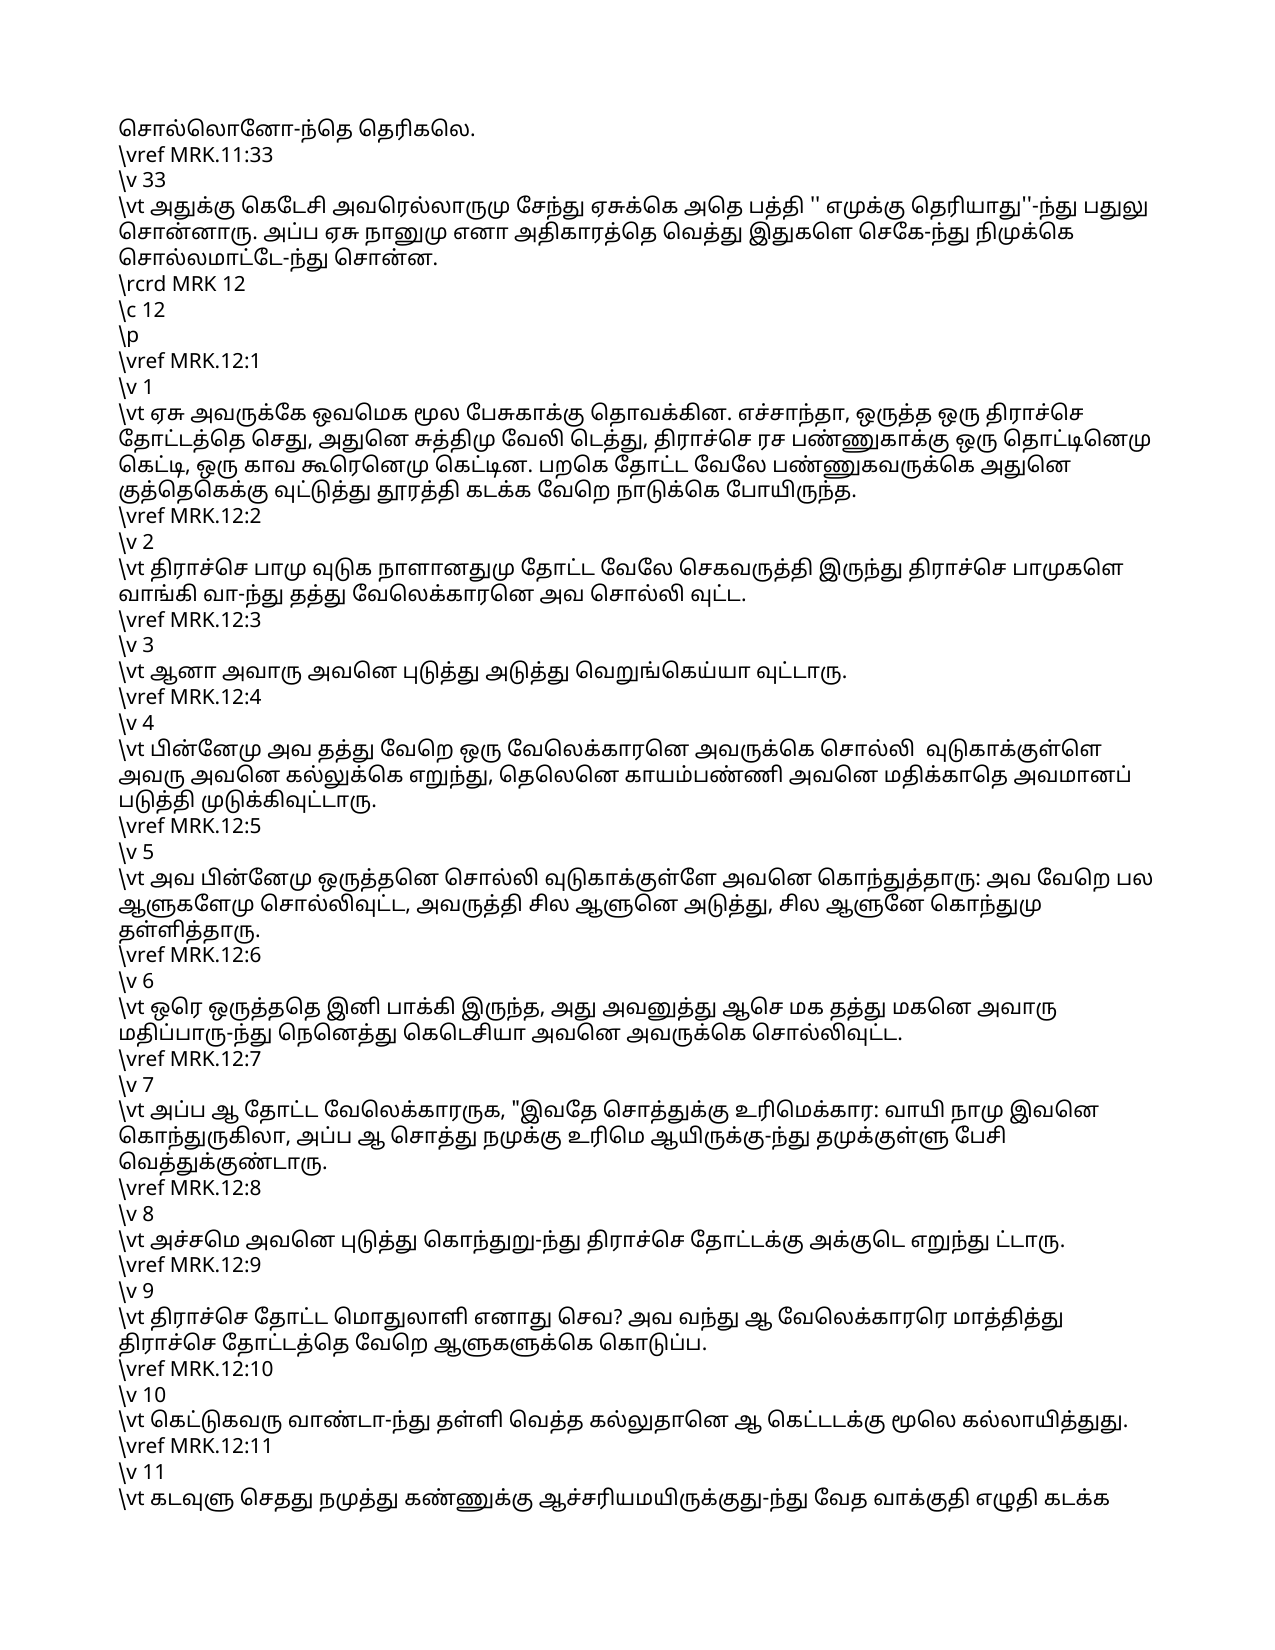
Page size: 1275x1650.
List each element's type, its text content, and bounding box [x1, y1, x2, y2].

text \v 2 [118, 531, 1157, 557]
text \vref MRK.11:33 [118, 144, 1157, 170]
text \vref MRK.12:9 [118, 1255, 1157, 1281]
text \vref MRK.12:1 [118, 351, 1157, 376]
text \vt அச்சமெ அவனெ புடுத்து கொந்துறு-ந்து திராச்செ தோட்டக்கு அக்குடெ எறுந்து ட்டாரு. [118, 1229, 1157, 1255]
text \v 6 [118, 971, 1157, 996]
text \v 7 [118, 1074, 1157, 1100]
text \v 8 [118, 1203, 1157, 1229]
text \v 5 [118, 841, 1157, 867]
text \vref MRK.12:5 [118, 816, 1157, 841]
text \vt ஏசு அவருக்கே ஒவமெக மூல பேசுகாக்கு தொவக்கின. எச்சாந்தா, ஒருத்த ஒரு திராச்செ தோட்டத்தெ செது, அதுனெ சுத்திமு வேலி டெத்து, திராச்செ ரச பண்ணுகாக்கு ஒரு தொட்டினெமு கெட்டி, ஒரு காவ கூரெனெமு கெட்டின. பறகெ தோட்ட வேலே பண்ணுகவருக்கெ அதுனெ குத்தெகெக்கு வுட்டுத்து தூரத்தி கடக்க வேறெ நாடுக்கெ போயிருந்த. [118, 402, 1157, 506]
text \c 12 [118, 299, 1157, 325]
text \vt கெட்டுகவரு வாண்டா-ந்து தள்ளி வெத்த கல்லுதானெ ஆ கெட்டடக்கு மூலெ கல்லாயித்துது. [118, 1410, 1157, 1436]
text \vt திராச்செ பாமு வுடுக நாளானதுமு தோட்ட வேலே செகவருத்தி இருந்து திராச்செ பாமுகளெ வாங்கி வா-ந்து தத்து வேலெக்காரனெ அவ சொல்லி வுட்ட. [118, 557, 1157, 609]
text \v 10 [118, 1384, 1157, 1410]
text \vref MRK.12:3 [118, 609, 1157, 635]
text \v 33 [118, 170, 1157, 196]
text \vref MRK.12:11 [118, 1436, 1157, 1461]
text \vref MRK.12:6 [118, 945, 1157, 971]
text \vt பின்னேமு அவ தத்து வேறெ ஒரு வேலெக்காரனெ அவருக்கெ சொல்லி வுடுகாக்குள்ளெ அவரு அவனெ கல்லுக்கெ எறுந்து, தெலெனெ காயம்பண்ணி அவனெ மதிக்காதெ அவமானப் படுத்தி முடுக்கிவுட்டாரு. [118, 738, 1157, 816]
text \v 1 [118, 376, 1157, 402]
text \vt ஆனா அவாரு அவனெ புடுத்து அடுத்து வெறுங்கெய்யா வுட்டாரு. [118, 661, 1157, 686]
text \vref MRK.12:10 [118, 1358, 1157, 1384]
text \p [118, 325, 1157, 351]
text \vref MRK.12:2 [118, 506, 1157, 531]
text \vt ஒரெ ஒருத்ததெ இனி பாக்கி இருந்த, அது அவனுத்து ஆசெ மக தத்து மகனெ அவாரு மதிப்பாரு-ந்து நெனெத்து கெடெசியா அவனெ அவருக்கெ சொல்லிவுட்ட. [118, 996, 1157, 1048]
text \vt கடவுளு செதது நமுத்து கண்ணுக்கு ஆச்சரியமயிருக்குது-ந்து வேத வாக்குதி எழுதி கடக்க [118, 1487, 1157, 1513]
text \v 9 [118, 1281, 1157, 1306]
text \vt அப்ப ஆ தோட்ட வேலெக்காரருக, "இவதே சொத்துக்கு உரிமெக்கார: வாயி நாமு இவனெ கொந்துருகிலா, அப்ப ஆ சொத்து நமுக்கு உரிமெ ஆயிருக்கு-ந்து தமுக்குள்ளு பேசி வெத்துக்குண்டாரு. [118, 1100, 1157, 1177]
text சொல்லொனோ-ந்தெ தெரிகலெ. [118, 118, 1157, 144]
text \v 3 [118, 635, 1157, 661]
text \vt அவ பின்னேமு ஒருத்தனெ சொல்லி வுடுகாக்குள்ளே அவனெ கொந்துத்தாரு: அவ வேறெ பல ஆளுகளேமு சொல்லிவுட்ட, அவருத்தி சில ஆளுனெ அடுத்து, சில ஆளுனே கொந்துமு தள்ளித்தாரு. [118, 867, 1157, 945]
text \rcrd MRK 12 [118, 273, 1157, 299]
text \vref MRK.12:8 [118, 1177, 1157, 1203]
text \v 11 [118, 1461, 1157, 1487]
text \vt அதுக்கு கெடேசி அவரெல்லாருமு சேந்து ஏசுக்கெ அதெ பத்தி '' எமுக்கு தெரியாது''-ந்து பதுலு சொன்னாரு. அப்ப ஏசு நானுமு எனா அதிகாரத்தெ வெத்து இதுகளெ செகே-ந்து நிமுக்கெ சொல்லமாட்டே-ந்து சொன்ன. [118, 196, 1157, 273]
text \vt திராச்செ தோட்ட மொதுலாளி எனாது செவ? அவ வந்து ஆ வேலெக்காரரெ மாத்தித்து திராச்செ தோட்டத்தெ வேறெ ஆளுகளுக்கெ கொடுப்ப. [118, 1306, 1157, 1358]
text \vref MRK.12:7 [118, 1048, 1157, 1074]
text \v 4 [118, 712, 1157, 738]
text \vref MRK.12:4 [118, 686, 1157, 712]
